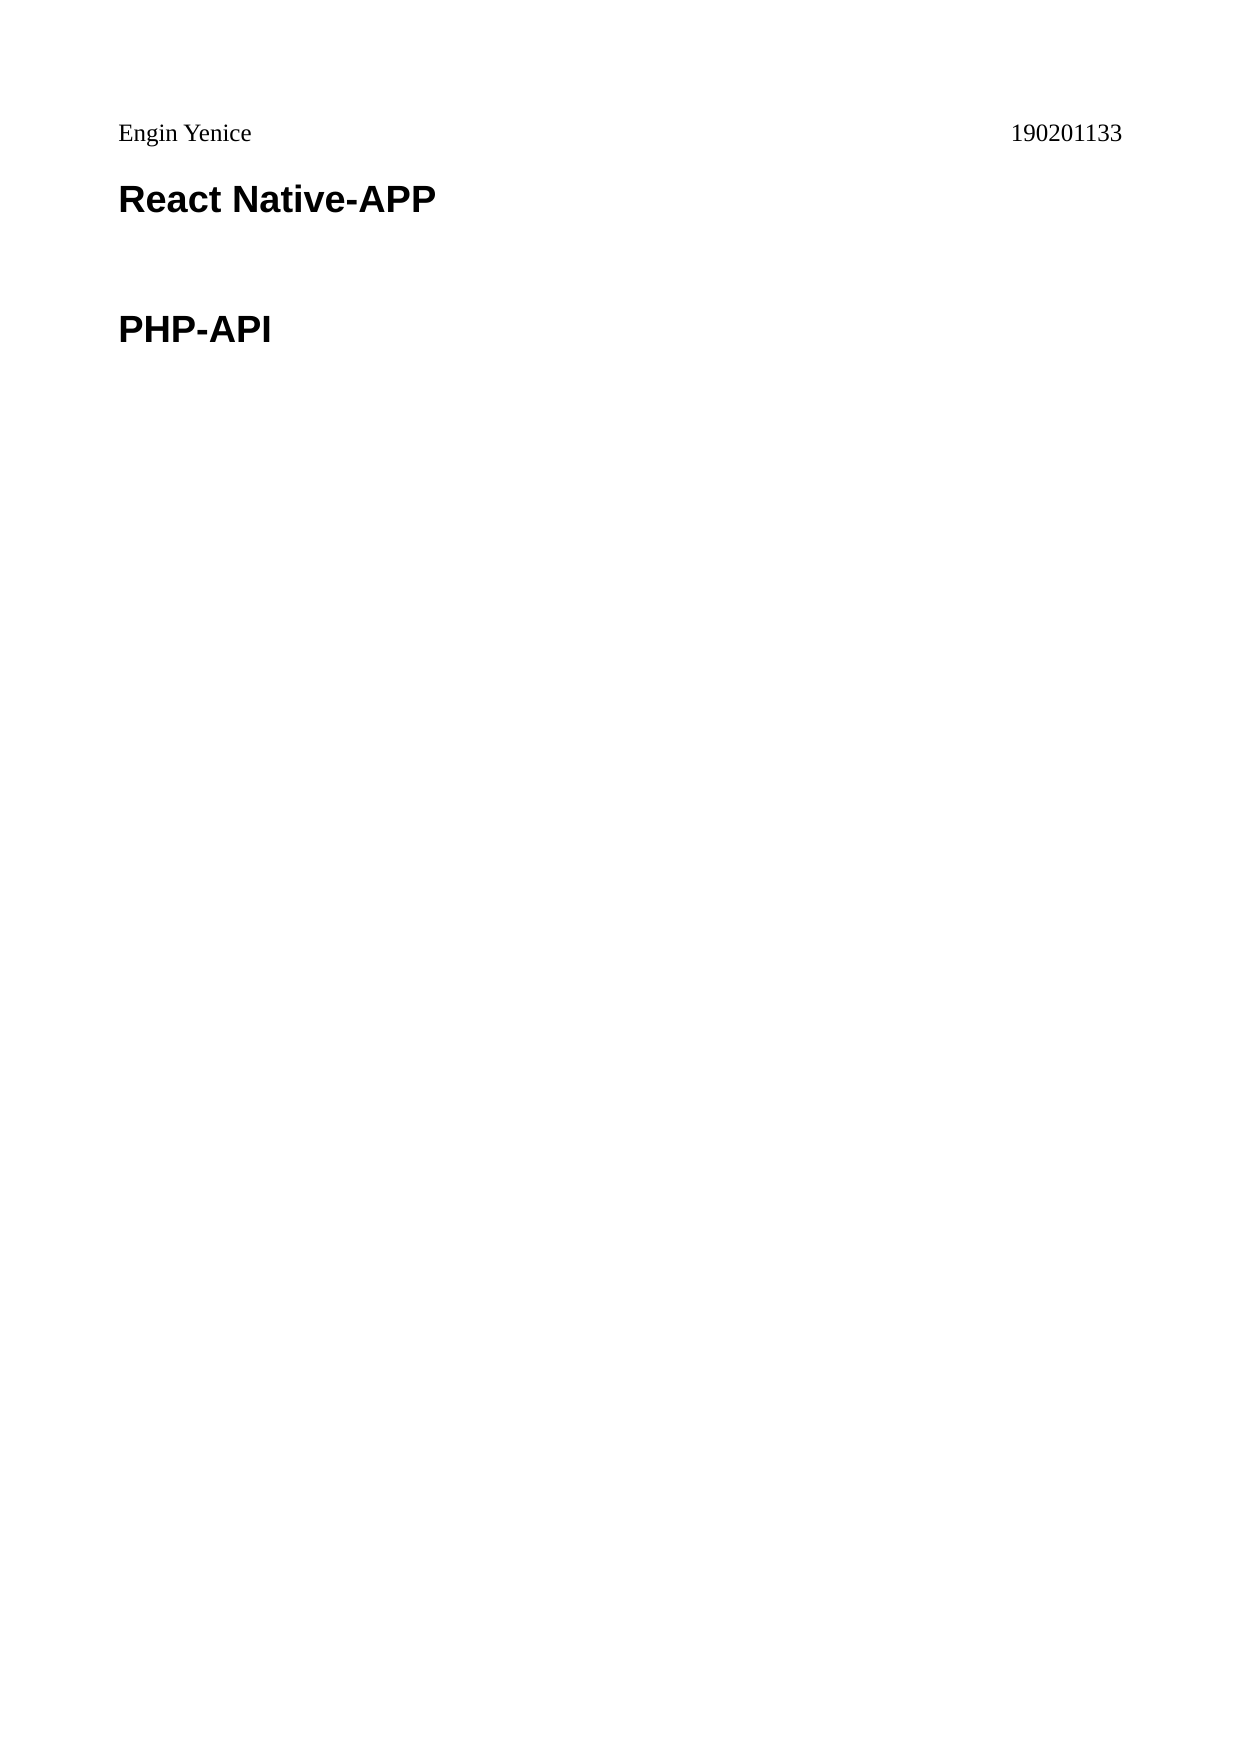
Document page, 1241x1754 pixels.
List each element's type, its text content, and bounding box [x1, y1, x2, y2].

subtitle React Native-APP [118, 176, 1122, 220]
subtitle PHP-API [118, 307, 1122, 350]
